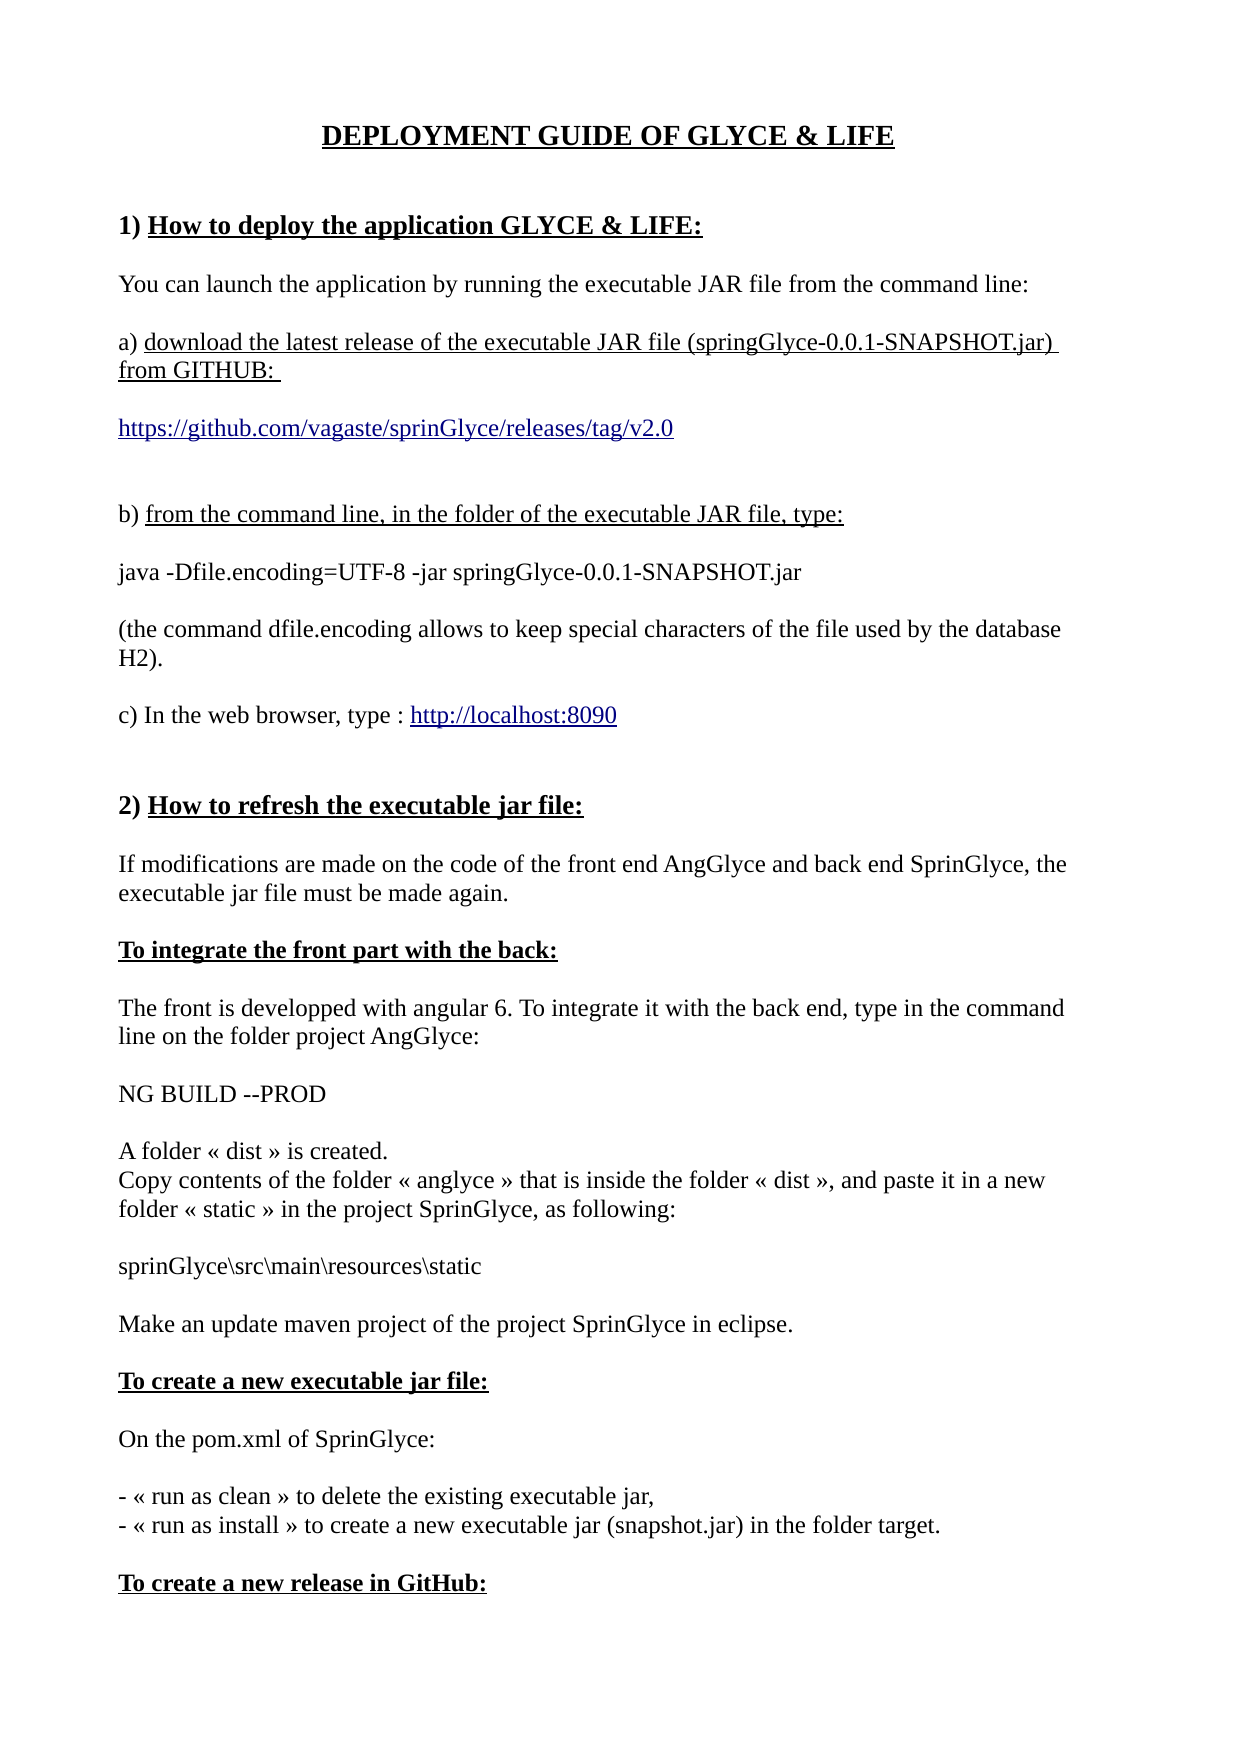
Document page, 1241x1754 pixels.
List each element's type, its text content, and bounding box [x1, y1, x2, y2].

text A folder « dist » is created. [118, 1136, 1098, 1165]
text If modifications are made on the code of the front end AngGlyce and back end SprinGlyce, the executable jar file must be made again. [118, 849, 1098, 906]
text - « run as clean » to delete the existing executable jar, [118, 1481, 1098, 1510]
text Make an update maven project of the project SprinGlyce in eclipse. [118, 1280, 1098, 1338]
text - « run as install » to create a new executable jar (snapshot.jar) in the folder target. [118, 1510, 1098, 1539]
text On the pom.xml of SprinGlyce: [118, 1395, 1098, 1453]
text sprinGlyce\src\main\resources\static [118, 1251, 1098, 1280]
text The front is developped with angular 6. To integrate it with the back end, type in the command line on the folder project AngGlyce: [118, 993, 1098, 1050]
text (the command dfile.encoding allows to keep special characters of the file used by the database H2). [118, 614, 1098, 672]
text You can launch the application by running the executable JAR file from the command line: [118, 269, 1098, 298]
text 1) How to deploy the application GLYCE & LIFE: [118, 209, 1098, 240]
text 2) How to refresh the executable jar file: [118, 789, 1098, 820]
text java -Dfile.encoding=UTF-8 -jar springGlyce-0.0.1-SNAPSHOT.jar [118, 557, 1098, 585]
text To create a new executable jar file: [118, 1366, 1098, 1395]
text NG BUILD --PROD [118, 1079, 1098, 1108]
text To integrate the front part with the back: [118, 906, 1098, 964]
text a) download the latest release of the executable JAR file (springGlyce-0.0.1-SNAPSHOT.jar) from GITHUB: [118, 327, 1098, 384]
text To create a new release in GitHub: [118, 1568, 1098, 1596]
text b) from the command line, in the folder of the executable JAR file, type: [118, 499, 1098, 528]
text https://github.com/vagaste/sprinGlyce/releases/tag/v2.0 [118, 413, 1098, 442]
text c) In the web browser, type : http://localhost:8090 [118, 700, 1098, 729]
text Copy contents of the folder « anglyce » that is inside the folder « dist », and paste it in a new folder « static » in the project SprinGlyce, as following: [118, 1165, 1098, 1223]
text DEPLOYMENT GUIDE OF GLYCE & LIFE [118, 118, 1098, 152]
